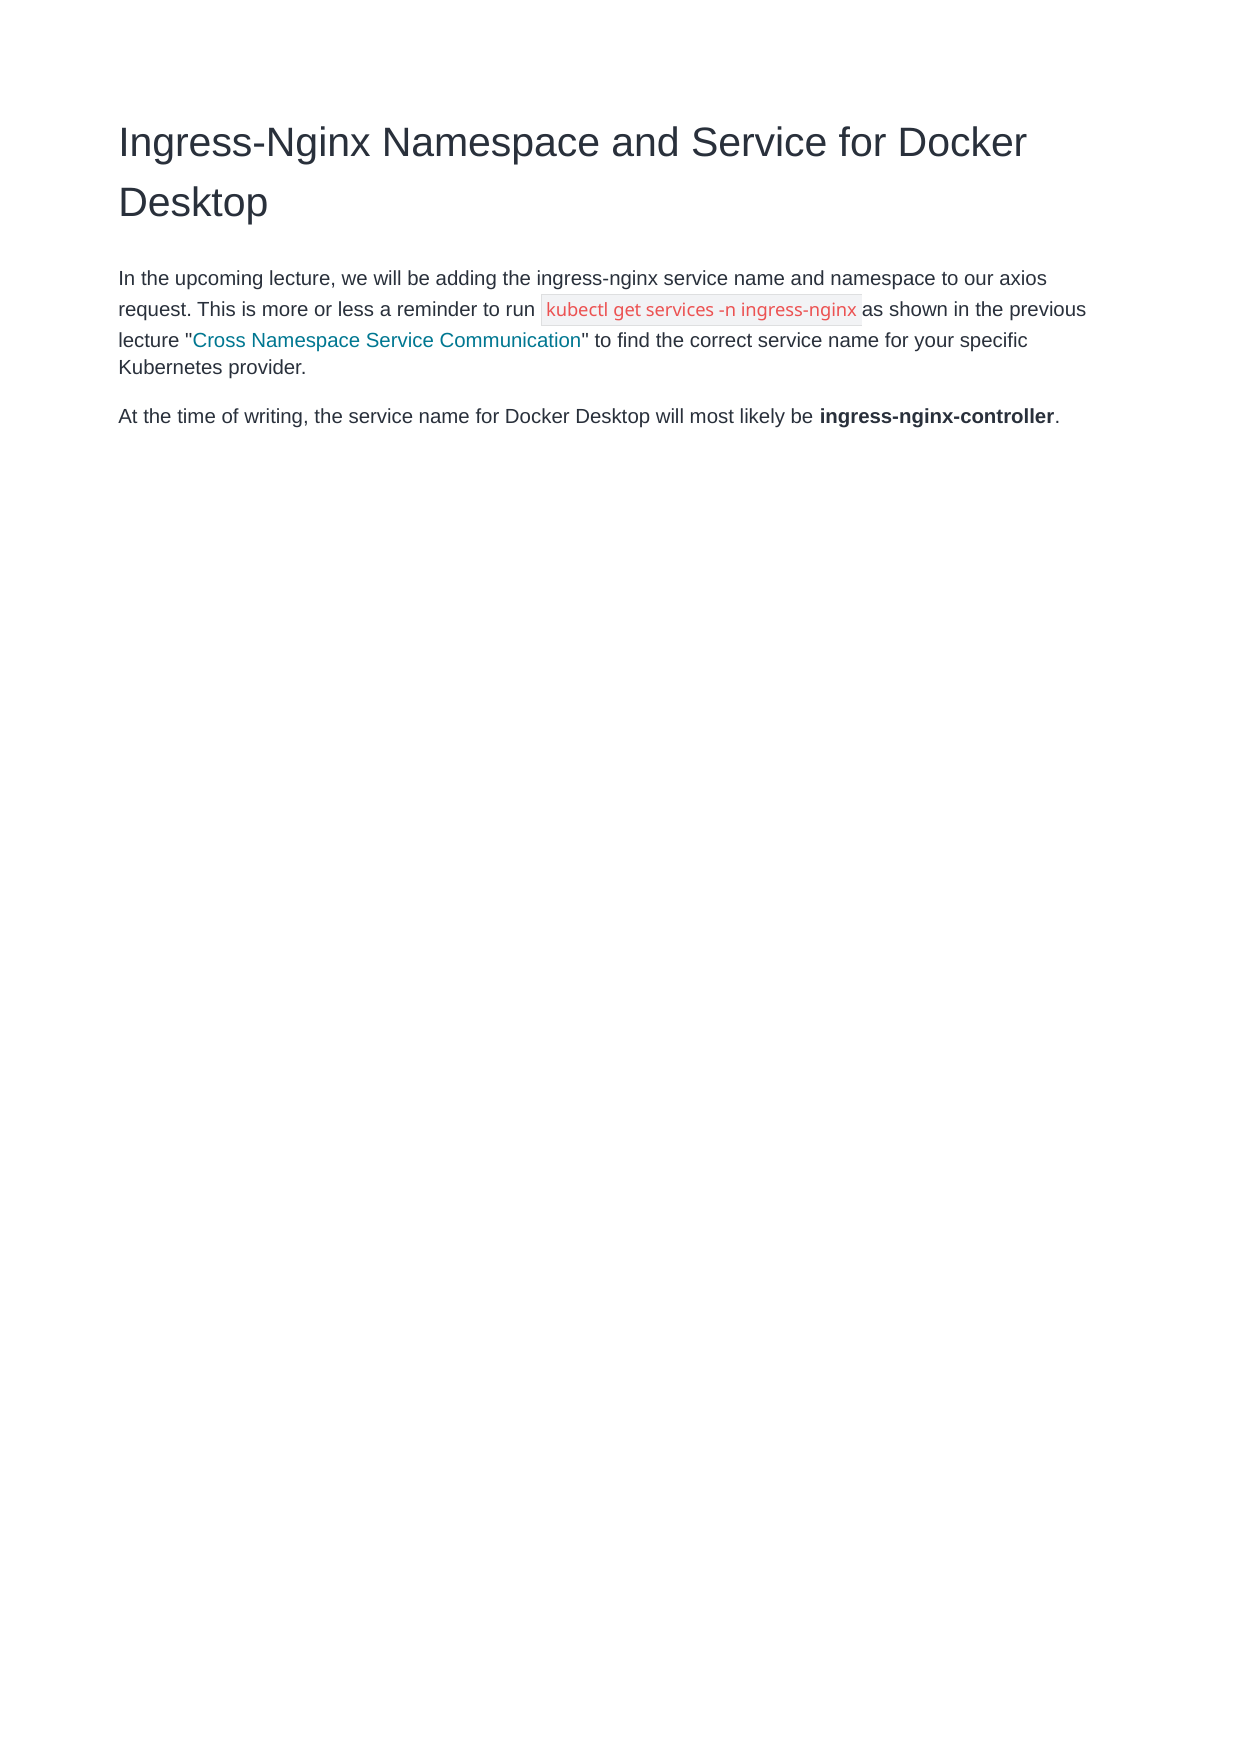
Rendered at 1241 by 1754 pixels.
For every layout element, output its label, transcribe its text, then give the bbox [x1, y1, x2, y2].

text Ingress-Nginx Namespace and Service for Docker Desktop [118, 118, 1122, 225]
text At the time of writing, the service name for Docker Desktop will most likely be ingress-nginx-controller. [118, 404, 1122, 428]
text In the upcoming lecture, we will be adding the ingress-nginx service name and namespace to our axios request. This is more or less a reminder to run kubectl get services -n ingress-nginx as shown in the previous lecture "Cross Namespace Service Communication" to find the correct service name for your specific Kubernetes provider. [118, 266, 1122, 378]
